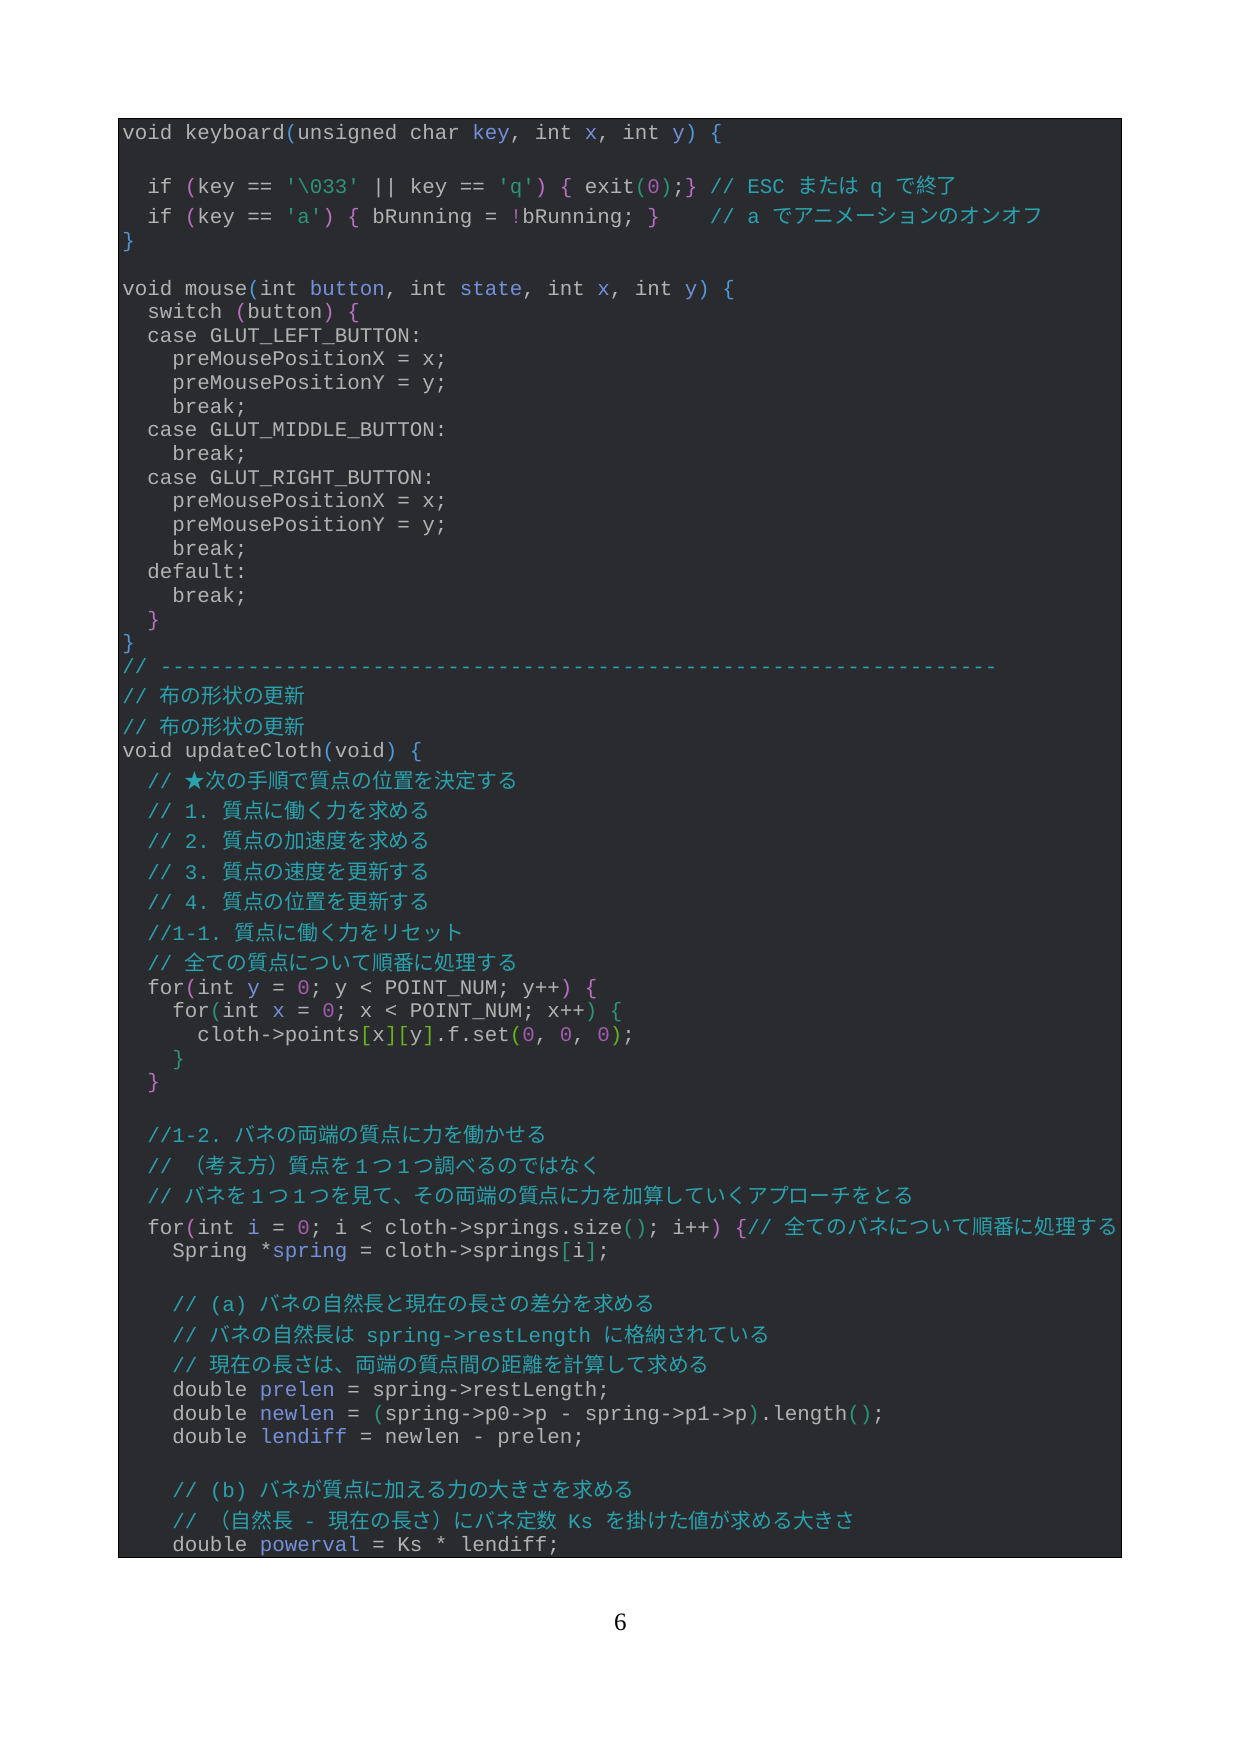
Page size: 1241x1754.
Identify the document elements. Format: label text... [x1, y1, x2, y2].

text // 現在の長さは、両端の質点間の距離を計算して求める [119, 1344, 1121, 1375]
text double powerval = Ks * lendiff; [119, 1530, 1121, 1557]
text if (key == '\033' || key == 'q') { exit(0);} // ESC または q で終了 [119, 165, 1121, 196]
text double lendiff = newlen - prelen; [119, 1422, 1121, 1446]
text for(int x = 0; x < POINT_NUM; x++) { [119, 997, 1121, 1020]
text switch (button) { [119, 297, 1121, 321]
text preMousePositionY = y; [119, 368, 1121, 392]
text preMousePositionY = y; [119, 510, 1121, 534]
text } [119, 1044, 1121, 1067]
text // バネを1つ1つを見て、その両端の質点に力を加算していくアプローチをとる [119, 1176, 1121, 1206]
text // (a) バネの自然長と現在の長さの差分を求める [119, 1284, 1121, 1314]
text case GLUT_LEFT_BUTTON: [119, 321, 1121, 344]
text default: [119, 557, 1121, 581]
text //1-2. バネの両端の質点に力を働かせる [119, 1115, 1121, 1145]
text void updateCloth(void) { [119, 736, 1121, 760]
text Spring *spring = cloth->springs[i]; [119, 1236, 1121, 1260]
text case GLUT_RIGHT_BUTTON: [119, 463, 1121, 486]
text //1-1. 質点に働く力をリセット [119, 912, 1121, 942]
text void mouse(int button, int state, int x, int y) { [119, 273, 1121, 297]
text double newlen = (spring->p0->p - spring->p1->p).length(); [119, 1399, 1121, 1422]
text } [119, 628, 1121, 652]
text } [119, 604, 1121, 628]
text // （考え方）質点を1つ1つ調べるのではなく [119, 1145, 1121, 1176]
text // ------------------------------------------------------------------- [119, 652, 1121, 676]
text // 4. 質点の位置を更新する [119, 882, 1121, 912]
text // 3. 質点の速度を更新する [119, 851, 1121, 882]
text cloth->points[x][y].f.set(0, 0, 0); [119, 1020, 1121, 1044]
text // 2. 質点の加速度を求める [119, 821, 1121, 851]
text // 1. 質点に働く力を求める [119, 790, 1121, 821]
text if (key == 'a') { bRunning = !bRunning; } // a でアニメーションのオンオフ [119, 196, 1121, 226]
text case GLUT_MIDDLE_BUTTON: [119, 415, 1121, 439]
text break; [119, 534, 1121, 557]
text void keyboard(unsigned char key, int x, int y) { [119, 119, 1121, 142]
text // 布の形状の更新 [119, 676, 1121, 706]
text for(int i = 0; i < cloth->springs.size(); i++) {// 全てのバネについて順番に処理する [119, 1206, 1121, 1236]
text // 全ての質点について順番に処理する [119, 942, 1121, 973]
text // （自然長 - 現在の長さ）にバネ定数 Ks を掛けた値が求める大きさ [119, 1500, 1121, 1530]
text // 布の形状の更新 [119, 706, 1121, 736]
text // (b) バネが質点に加える力の大きさを求める [119, 1469, 1121, 1500]
text break; [119, 581, 1121, 604]
text preMousePositionX = x; [119, 344, 1121, 368]
text double prelen = spring->restLength; [119, 1375, 1121, 1399]
text break; [119, 439, 1121, 463]
text preMousePositionX = x; [119, 486, 1121, 510]
text } [119, 226, 1121, 250]
text // バネの自然長は spring->restLength に格納されている [119, 1314, 1121, 1344]
text } [119, 1067, 1121, 1091]
text for(int y = 0; y < POINT_NUM; y++) { [119, 973, 1121, 997]
text break; [119, 392, 1121, 415]
text // ★次の手順で質点の位置を決定する [119, 760, 1121, 790]
